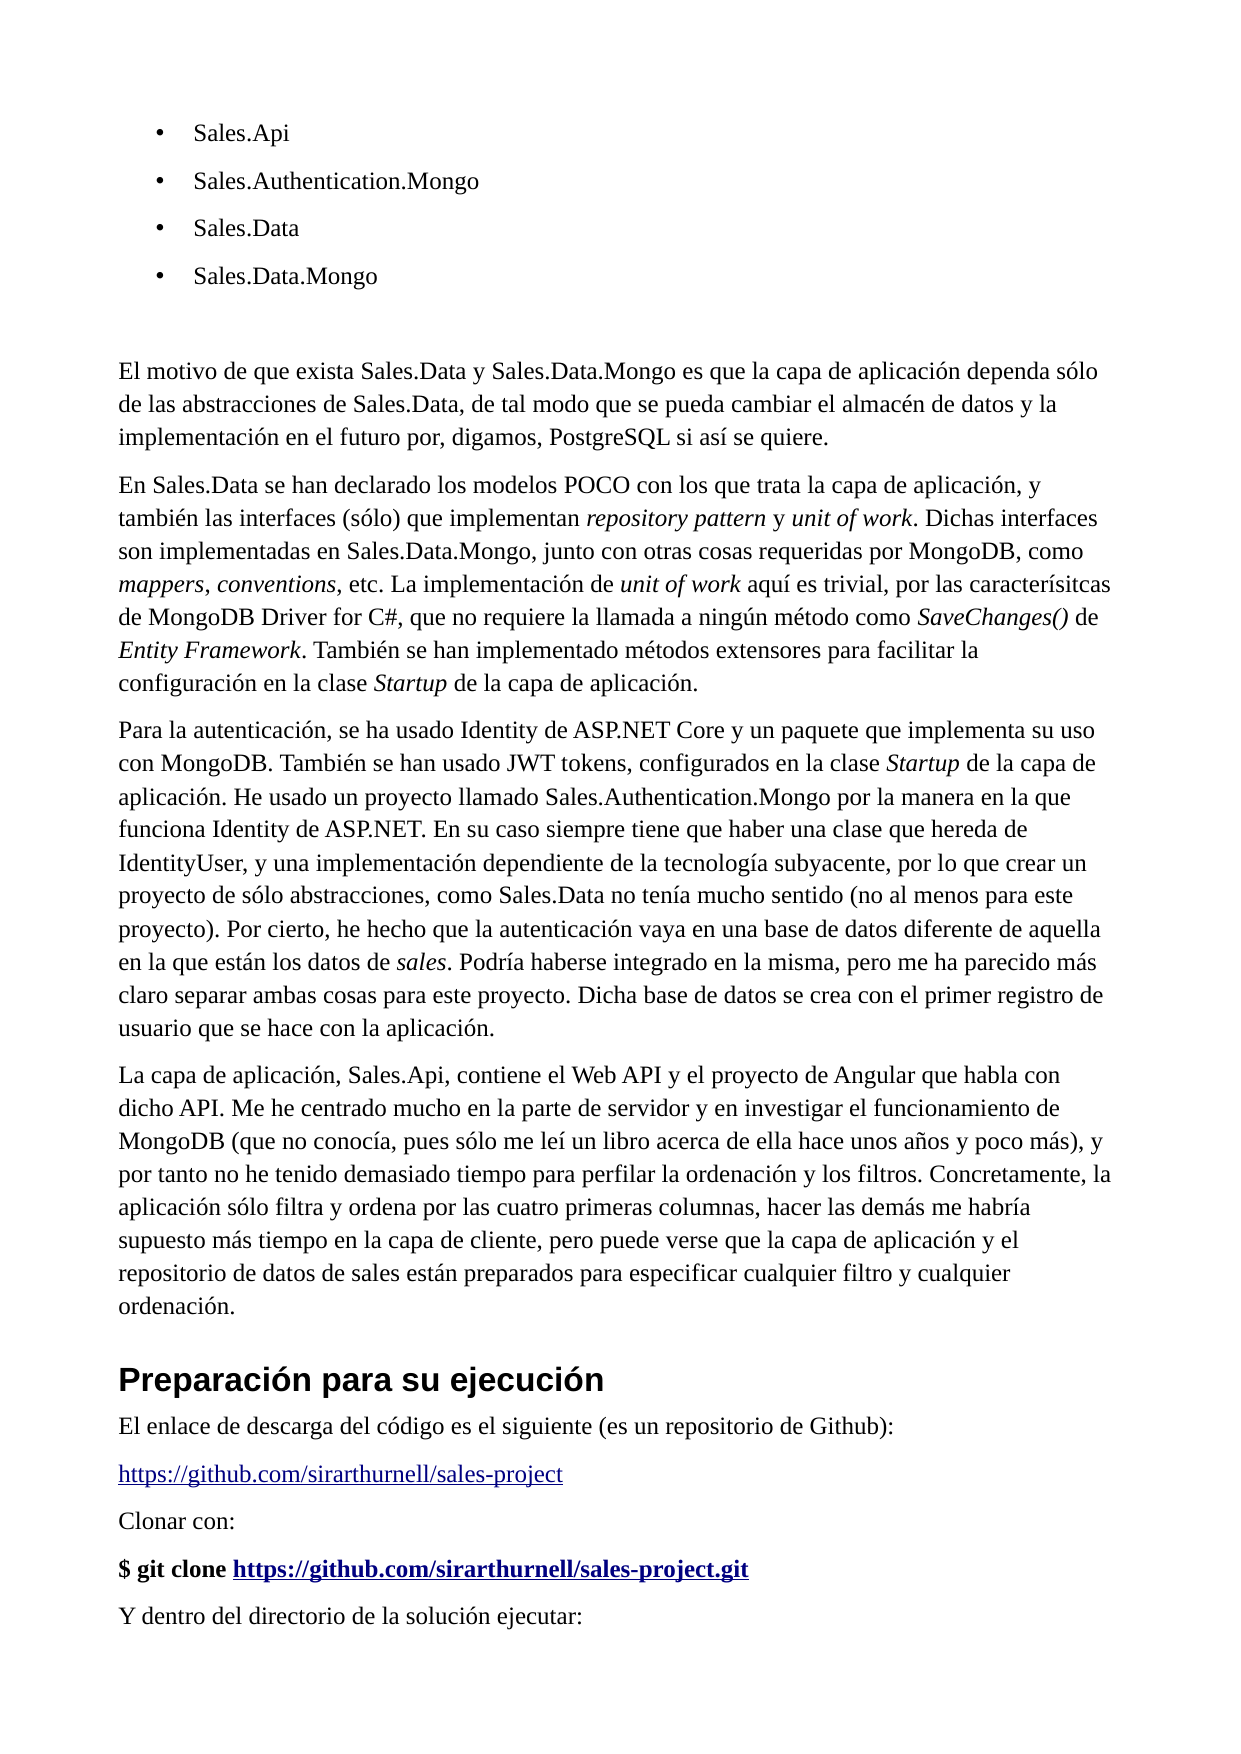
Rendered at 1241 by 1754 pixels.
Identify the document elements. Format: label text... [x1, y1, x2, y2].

text La capa de aplicación, Sales.Api, contiene el Web API y el proyecto de Angular que habla con dicho API. Me he centrado mucho en la parte de servidor y en investigar el funcionamiento de MongoDB (que no conocía, pues sólo me leí un libro acerca de ella hace unos años y poco más), y por tanto no he tenido demasiado tiempo para perfilar la ordenación y los filtros. Concretamente, la aplicación sólo filtra y ordena por las cuatro primeras columnas, hacer las demás me habría supuesto más tiempo en la capa de cliente, pero puede verse que la capa de aplicación y el repositorio de datos de sales están preparados para especificar cualquier filtro y cualquier ordenación. [118, 1060, 1122, 1320]
text Y dentro del directorio de la solución ejecutar: [118, 1601, 1122, 1630]
text El motivo de que exista Sales.Data y Sales.Data.Mongo es que la capa de aplicación dependa sólo de las abstracciones de Sales.Data, de tal modo que se pueda cambiar el almacén de datos y la implementación en el futuro por, digamos, PostgreSQL si así se quiere. [118, 356, 1122, 451]
list Sales.Data.Mongo [156, 261, 1122, 290]
text $ git clone https://github.com/sirarthurnell/sales-project.git [118, 1554, 1122, 1583]
text En Sales.Data se han declarado los modelos POCO con los que trata la capa de aplicación, y también las interfaces (sólo) que implementan repository pattern y unit of work. Dichas interfaces son implementadas en Sales.Data.Mongo, junto con otras cosas requeridas por MongoDB, como mappers, conventions, etc. La implementación de unit of work aquí es trivial, por las caracterísitcas de MongoDB Driver for C#, que no requiere la llamada a ningún método como SaveChanges() de Entity Framework. También se han implementado métodos extensores para facilitar la configuración en la clase Startup de la capa de aplicación. [118, 470, 1122, 697]
subtitle Preparación para su ejecución [118, 1360, 1122, 1398]
list Sales.Data [156, 213, 1122, 242]
text Para la autenticación, se ha usado Identity de ASP.NET Core y un paquete que implementa su uso con MongoDB. También se han usado JWT tokens, configurados en la clase Startup de la capa de aplicación. He usado un proyecto llamado Sales.Authentication.Mongo por la manera en la que funciona Identity de ASP.NET. En su caso siempre tiene que haber una clase que hereda de IdentityUser, y una implementación dependiente de la tecnología subyacente, por lo que crear un proyecto de sólo abstracciones, como Sales.Data no tenía mucho sentido (no al menos para este proyecto). Por cierto, he hecho que la autenticación vaya en una base de datos diferente de aquella en la que están los datos de sales. Podría haberse integrado en la misma, pero me ha parecido más claro separar ambas cosas para este proyecto. Dicha base de datos se crea con el primer registro de usuario que se hace con la aplicación. [118, 716, 1122, 1041]
text Clonar con: [118, 1506, 1122, 1535]
list Sales.Authentication.Mongo [156, 166, 1122, 194]
text El enlace de descarga del código es el siguiente (es un repositorio de Github): [118, 1411, 1122, 1440]
text https://github.com/sirarthurnell/sales-project [118, 1459, 1122, 1487]
list Sales.Api [156, 118, 1122, 147]
